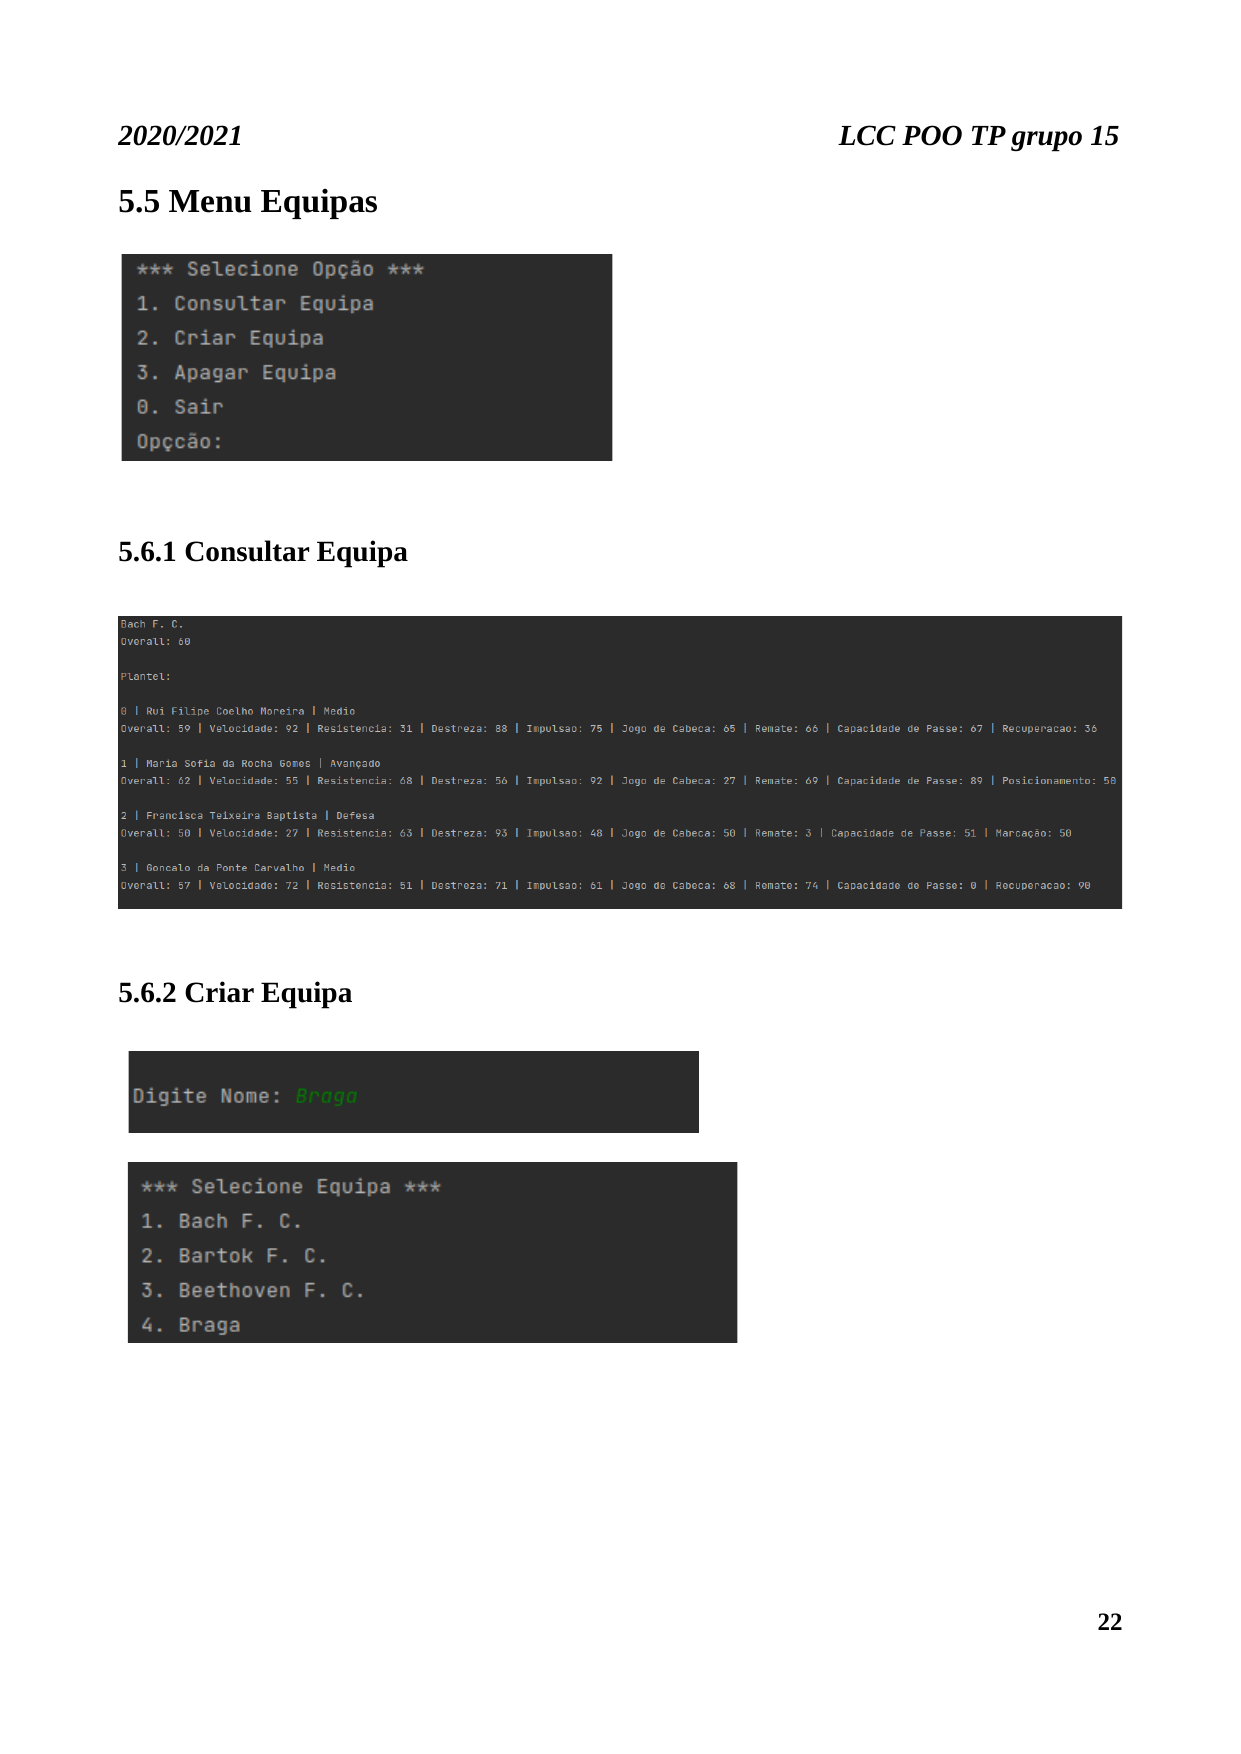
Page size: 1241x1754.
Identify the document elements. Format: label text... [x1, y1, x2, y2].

picture [128, 1051, 699, 1133]
picture [118, 616, 1123, 909]
subtitle 5.5 Menu Equipas [118, 181, 1122, 220]
subtitle 5.6.2 Criar Equipa [118, 976, 1122, 1009]
picture [121, 254, 613, 461]
picture [127, 1162, 738, 1343]
subtitle 5.6.1 Consultar Equipa [118, 534, 1122, 567]
